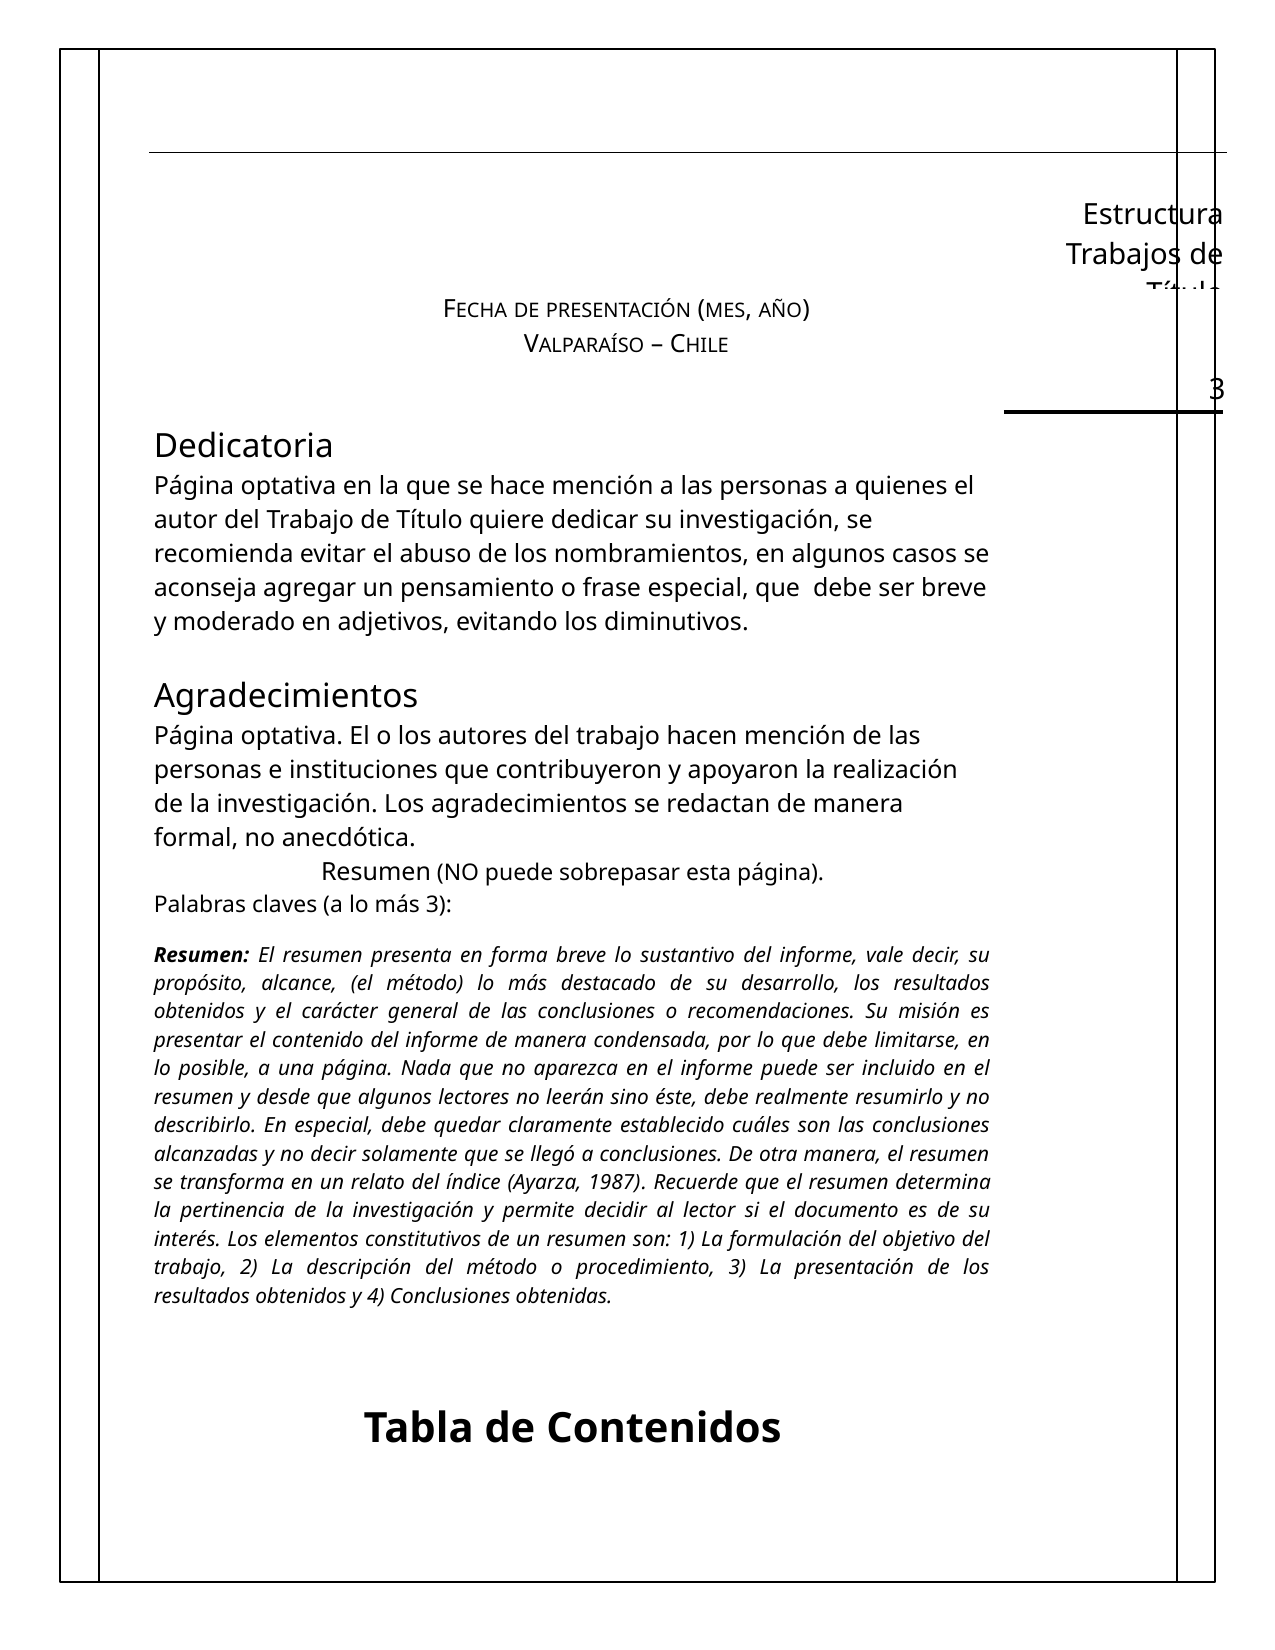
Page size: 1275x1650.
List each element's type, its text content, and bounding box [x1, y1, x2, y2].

text Página optativa. El o los autores del trabajo hacen mención de las personas e instituciones que contribuyeron y apoyaron la realización de la investigación. Los agradecimientos se redactan de manera formal, no anecdótica. [153, 717, 991, 853]
text Palabras claves (a lo más 3): [153, 888, 991, 919]
text Página optativa en la que se hace mención a las personas a quienes el autor del Trabajo de Título quiere dedicar su investigación, se recomienda evitar el abuso de los nombramientos, en algunos casos se aconseja agregar un pensamiento o frase especial, que debe ser breve y moderado en adjetivos, evitando los diminutivos. [153, 467, 991, 638]
text Tabla de Contenidos [153, 1398, 991, 1454]
text Resumen (NO puede sobrepasar esta página). [153, 853, 991, 888]
text Agradecimientos [153, 672, 991, 717]
text Fecha de presentación (mes, año) [153, 291, 1098, 325]
text Resumen: El resumen presenta en forma breve lo sustantivo del informe, vale decir, su propósito, alcance, (el método) lo más destacado de su desarrollo, los resultados obtenidos y el carácter general de las conclusiones o recomendaciones. Su misión es presentar el contenido del informe de manera condensada, por lo que debe limitarse, en lo posible, a una página. Nada que no aparezca en el informe puede ser incluido en el resumen y desde que algunos lectores no leerán sino éste, debe realmente resumirlo y no describirlo. En especial, debe quedar claramente establecido cuáles son las conclusiones alcanzadas y no decir solamente que se llegó a conclusiones. De otra manera, el resumen se transforma en un relato del índice (Ayarza, 1987). Recuerde que el resumen determina la pertinencia de la investigación y permite decidir al lector si el documento es de su interés. Los elementos constitutivos de un resumen son: 1) La formulación del objetivo del trabajo, 2) La descripción del método o procedimiento, 3) La presentación de los resultados obtenidos y 4) Conclusiones obtenidas. [153, 940, 991, 1309]
text Dedicatoria [153, 422, 991, 467]
text Valparaíso – Chile [153, 325, 1098, 359]
